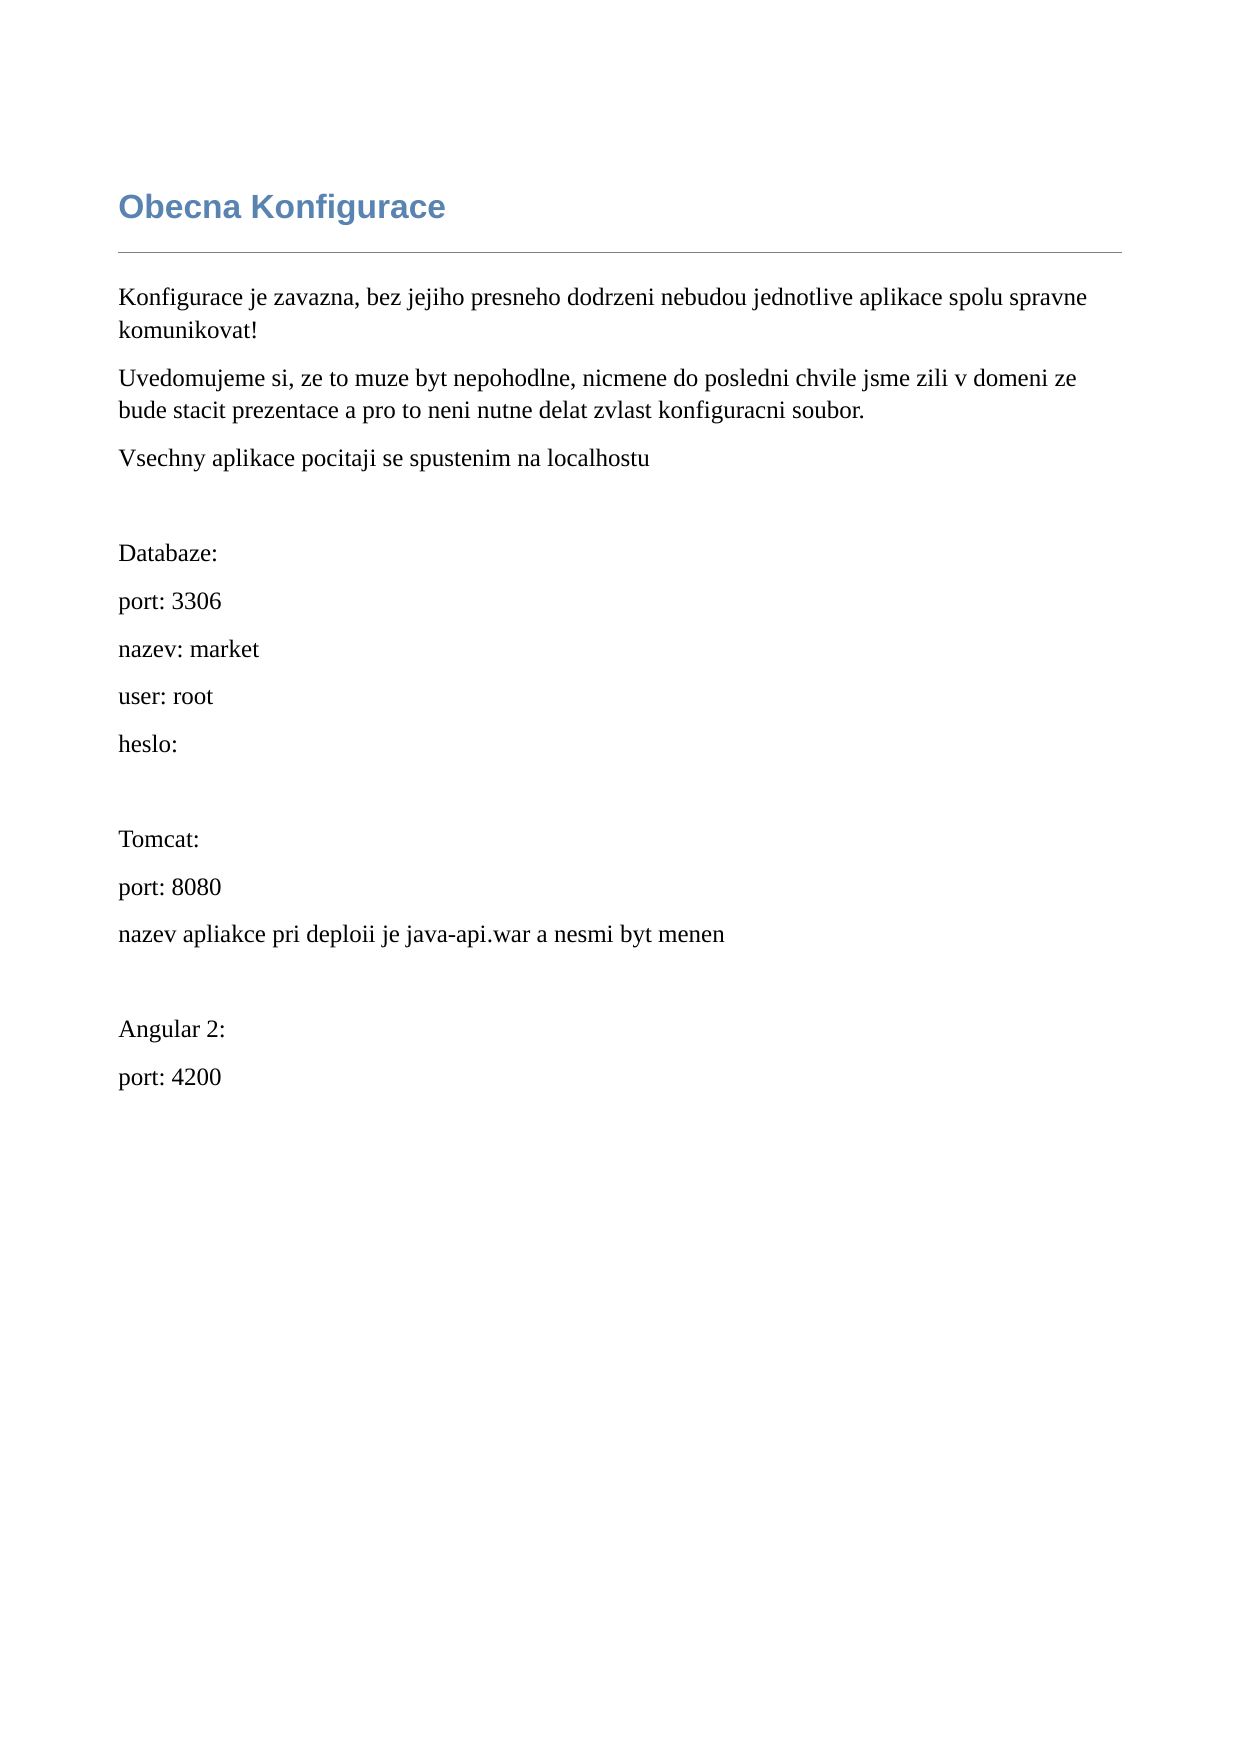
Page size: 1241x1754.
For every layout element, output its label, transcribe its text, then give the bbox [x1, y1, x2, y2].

text heslo: [118, 729, 1122, 758]
text Tomcat: [118, 824, 1122, 853]
text nazev: market [118, 634, 1122, 662]
text nazev apliakce pri deploii je java-api.war a nesmi byt menen [118, 919, 1122, 948]
text port: 3306 [118, 586, 1122, 615]
text Uvedomujeme si, ze to muze byt nepohodlne, nicmene do posledni chvile jsme zili v domeni ze bude stacit prezentace a pro to neni nutne delat zvlast konfiguracni soubor. [118, 363, 1122, 424]
text Konfigurace je zavazna, bez jejiho presneho dodrzeni nebudou jednotlive aplikace spolu spravne komunikovat! [118, 282, 1122, 344]
text Vsechny aplikace pocitaji se spustenim na localhostu [118, 443, 1122, 472]
text port: 4200 [118, 1062, 1122, 1091]
subtitle Obecna Konfigurace [118, 187, 1122, 225]
text Angular 2: [118, 1014, 1122, 1043]
text Databaze: [118, 538, 1122, 567]
text port: 8080 [118, 872, 1122, 900]
text user: root [118, 681, 1122, 710]
